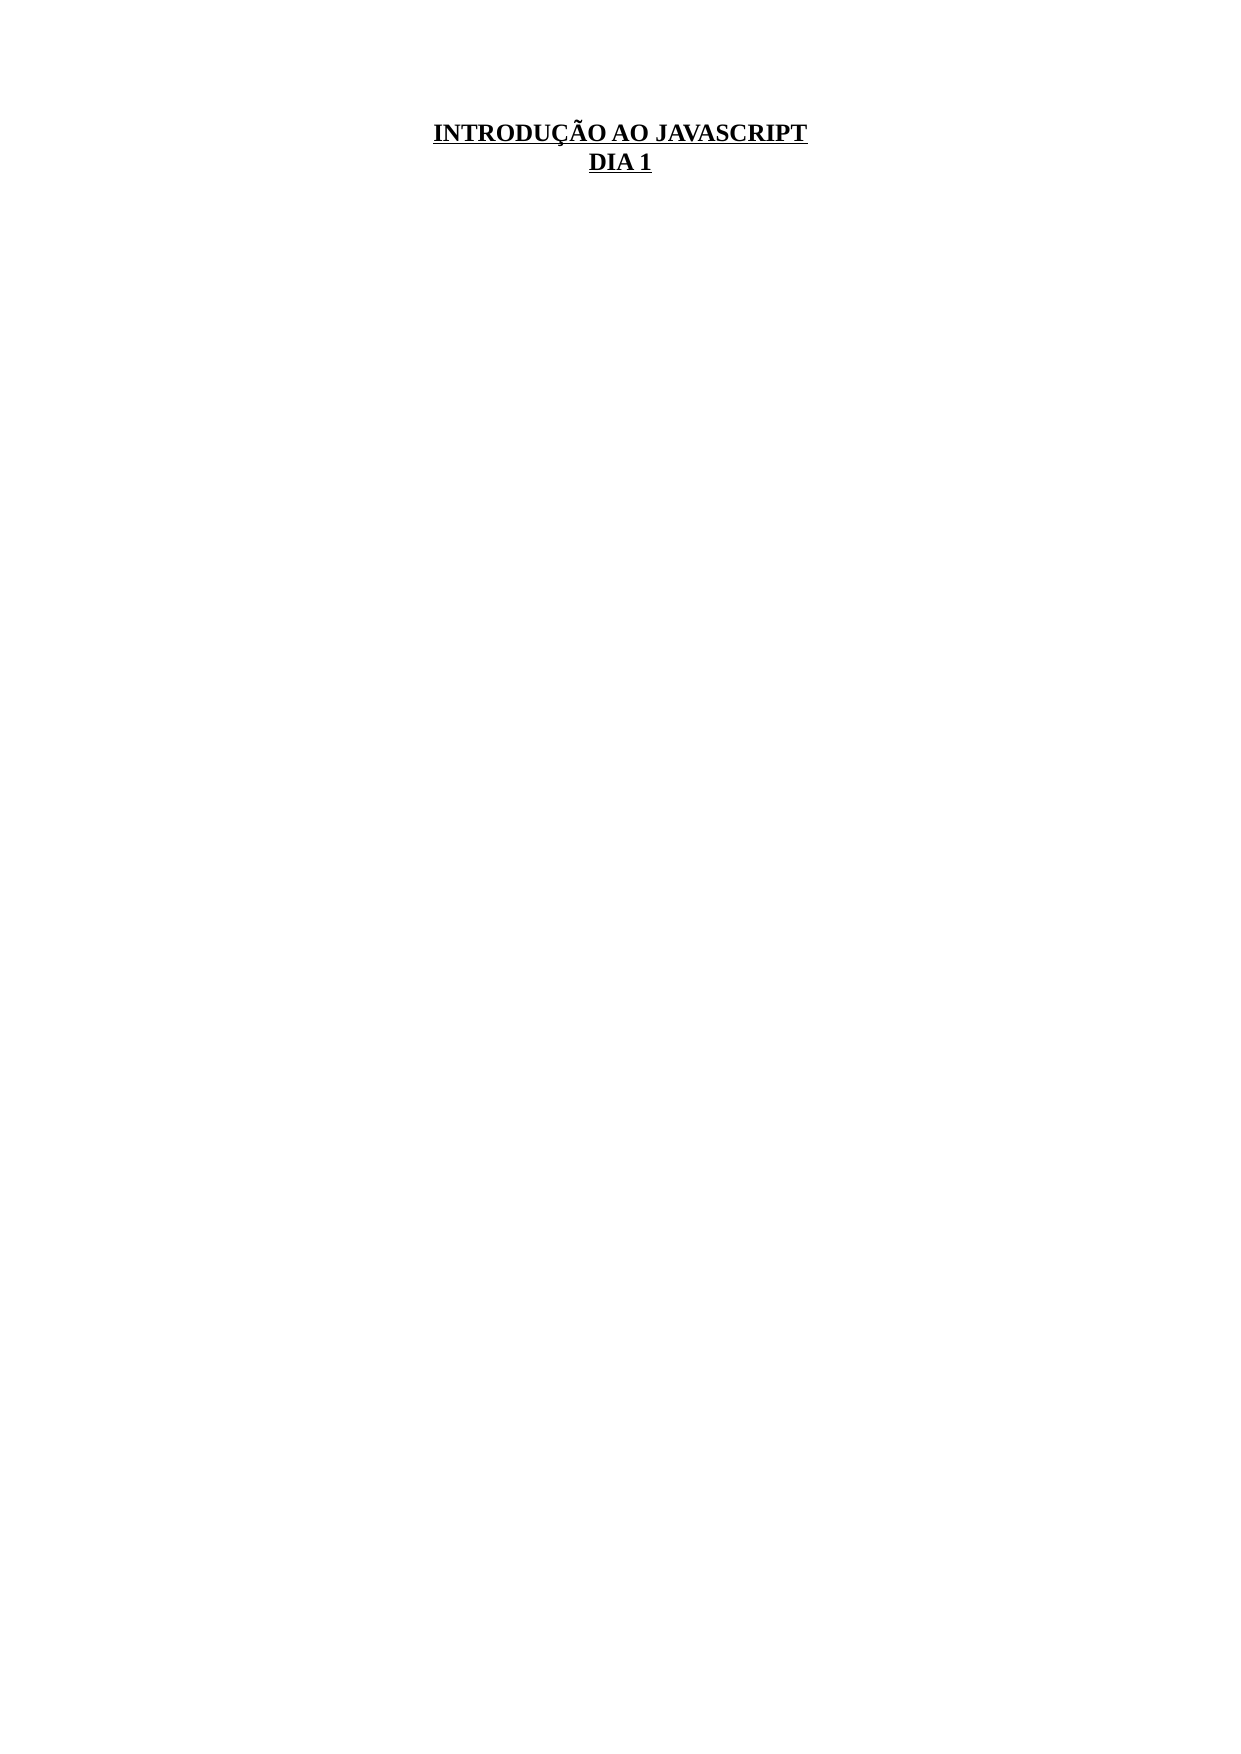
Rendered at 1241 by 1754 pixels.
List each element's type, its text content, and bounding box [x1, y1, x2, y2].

text DIA 1 [118, 147, 1122, 176]
text INTRODUÇÃO AO JAVASCRIPT [118, 118, 1122, 147]
